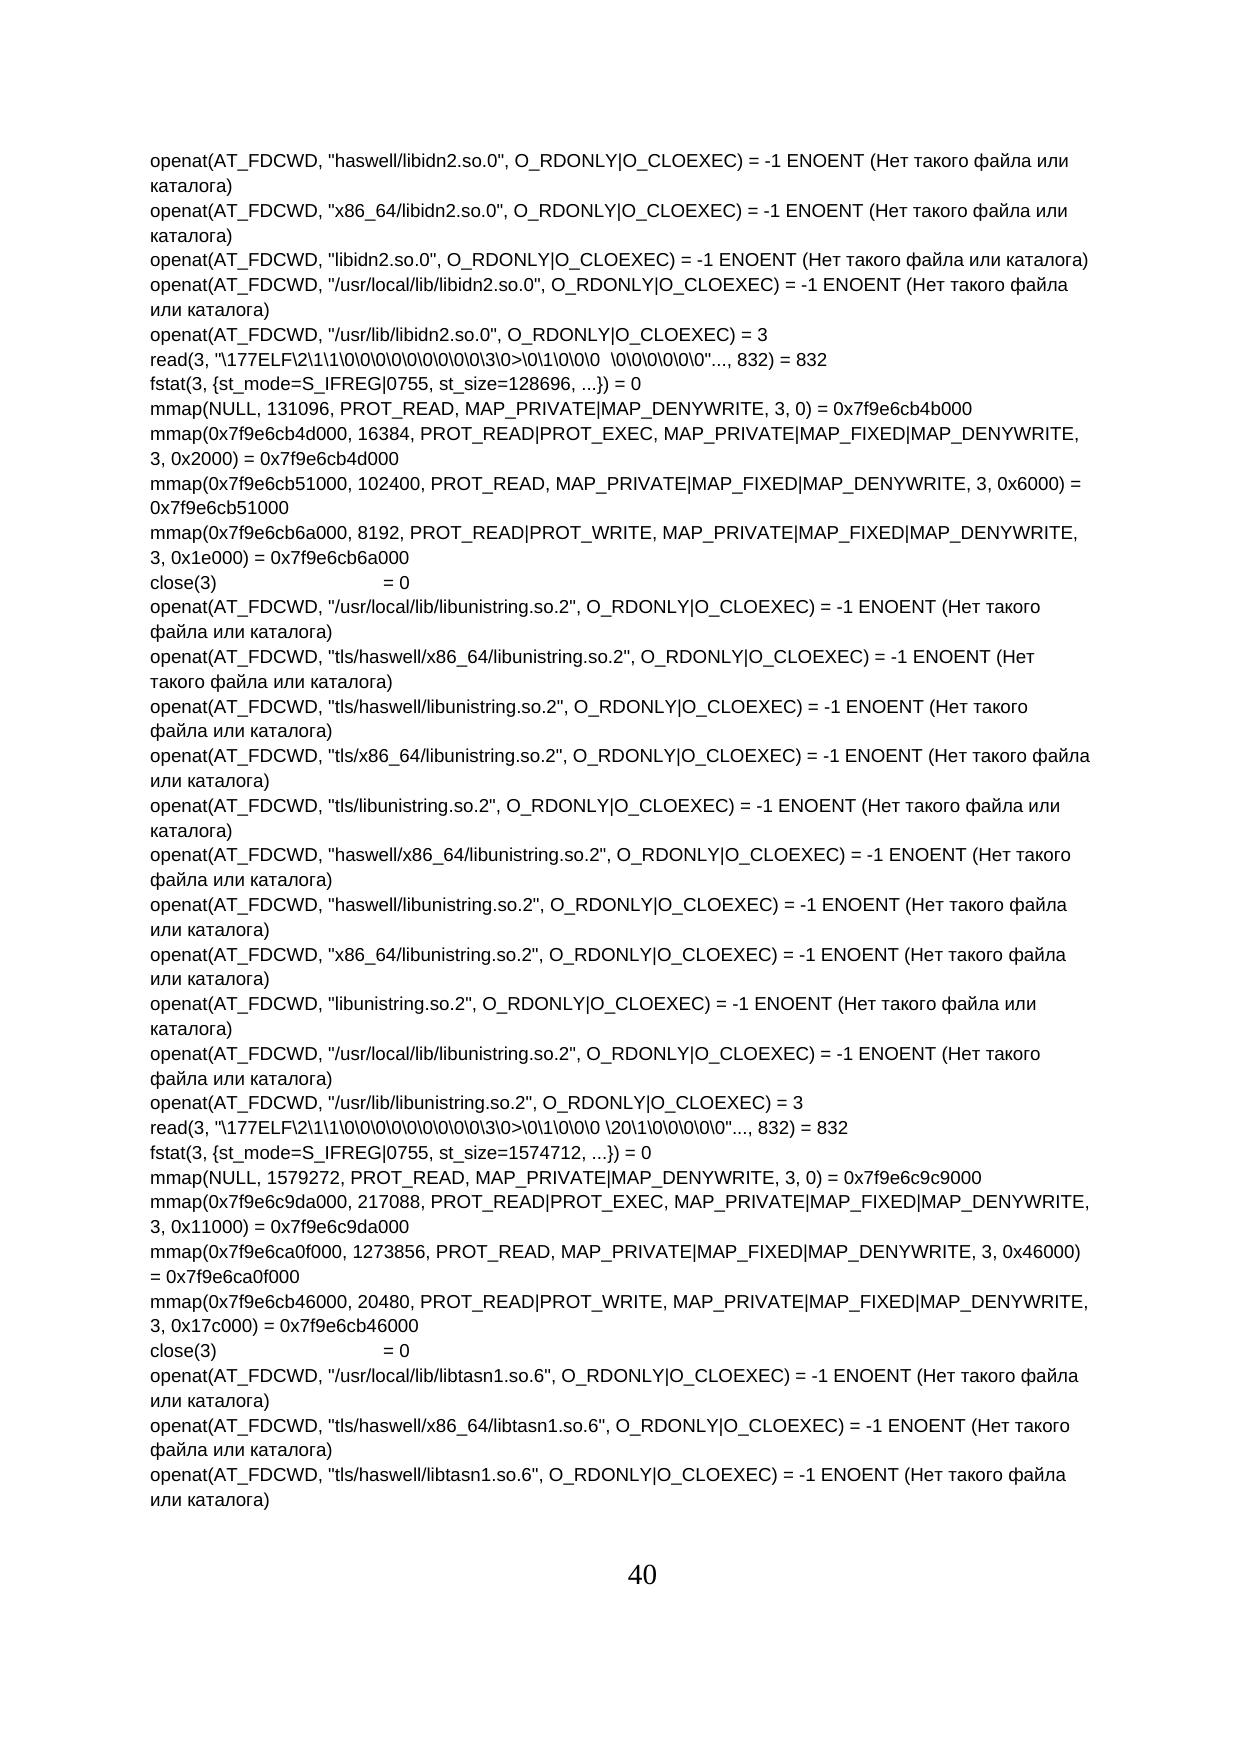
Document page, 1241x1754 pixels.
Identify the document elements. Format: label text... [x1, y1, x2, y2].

text openat(AT_FDCWD, "haswell/libunistring.so.2", O_RDONLY|O_CLOEXEC) = -1 ENOENT (Нет такого файла или каталога) [150, 894, 1091, 940]
text close(3) = 0 [150, 1340, 1091, 1362]
text openat(AT_FDCWD, "tls/haswell/libtasn1.so.6", O_RDONLY|O_CLOEXEC) = -1 ENOENT (Нет такого файла или каталога) [150, 1464, 1091, 1510]
text openat(AT_FDCWD, "tls/haswell/x86_64/libunistring.so.2", O_RDONLY|O_CLOEXEC) = -1 ENOENT (Нет такого файла или каталога) [150, 646, 1091, 692]
text mmap(0x7f9e6cb46000, 20480, PROT_READ|PROT_WRITE, MAP_PRIVATE|MAP_FIXED|MAP_DENYWRITE, 3, 0x17c000) = 0x7f9e6cb46000 [150, 1290, 1091, 1337]
text openat(AT_FDCWD, "/usr/lib/libunistring.so.2", O_RDONLY|O_CLOEXEC) = 3 [150, 1092, 1091, 1114]
text openat(AT_FDCWD, "tls/haswell/libunistring.so.2", O_RDONLY|O_CLOEXEC) = -1 ENOENT (Нет такого файла или каталога) [150, 695, 1091, 742]
text openat(AT_FDCWD, "/usr/lib/libidn2.so.0", O_RDONLY|O_CLOEXEC) = 3 [150, 323, 1091, 345]
text fstat(3, {st_mode=S_IFREG|0755, st_size=1574712, ...}) = 0 [150, 1142, 1091, 1163]
text fstat(3, {st_mode=S_IFREG|0755, st_size=128696, ...}) = 0 [150, 373, 1091, 395]
text mmap(0x7f9e6cb6a000, 8192, PROT_READ|PROT_WRITE, MAP_PRIVATE|MAP_FIXED|MAP_DENYWRITE, 3, 0x1e000) = 0x7f9e6cb6a000 [150, 522, 1091, 568]
text openat(AT_FDCWD, "haswell/libidn2.so.0", O_RDONLY|O_CLOEXEC) = -1 ENOENT (Нет такого файла или каталога) [150, 150, 1091, 196]
text mmap(NULL, 1579272, PROT_READ, MAP_PRIVATE|MAP_DENYWRITE, 3, 0) = 0x7f9e6c9c9000 [150, 1166, 1091, 1188]
text read(3, "\177ELF\2\1\1\0\0\0\0\0\0\0\0\0\3\0>\0\1\0\0\0 \0\0\0\0\0\0"..., 832) = 832 [150, 348, 1091, 370]
text mmap(0x7f9e6ca0f000, 1273856, PROT_READ, MAP_PRIVATE|MAP_FIXED|MAP_DENYWRITE, 3, 0x46000) = 0x7f9e6ca0f000 [150, 1241, 1091, 1287]
text read(3, "\177ELF\2\1\1\0\0\0\0\0\0\0\0\0\3\0>\0\1\0\0\0 \20\1\0\0\0\0\0"..., 832) = 832 [150, 1117, 1091, 1138]
text mmap(NULL, 131096, PROT_READ, MAP_PRIVATE|MAP_DENYWRITE, 3, 0) = 0x7f9e6cb4b000 [150, 398, 1091, 419]
text openat(AT_FDCWD, "libunistring.so.2", O_RDONLY|O_CLOEXEC) = -1 ENOENT (Нет такого файла или каталога) [150, 993, 1091, 1039]
text openat(AT_FDCWD, "/usr/local/lib/libunistring.so.2", O_RDONLY|O_CLOEXEC) = -1 ENOENT (Нет такого файла или каталога) [150, 1042, 1091, 1089]
text openat(AT_FDCWD, "libidn2.so.0", O_RDONLY|O_CLOEXEC) = -1 ENOENT (Нет такого файла или каталога) [150, 249, 1091, 271]
text close(3) = 0 [150, 571, 1091, 593]
text mmap(0x7f9e6c9da000, 217088, PROT_READ|PROT_EXEC, MAP_PRIVATE|MAP_FIXED|MAP_DENYWRITE, 3, 0x11000) = 0x7f9e6c9da000 [150, 1191, 1091, 1238]
text openat(AT_FDCWD, "x86_64/libunistring.so.2", O_RDONLY|O_CLOEXEC) = -1 ENOENT (Нет такого файла или каталога) [150, 943, 1091, 990]
text openat(AT_FDCWD, "haswell/x86_64/libunistring.so.2", O_RDONLY|O_CLOEXEC) = -1 ENOENT (Нет такого файла или каталога) [150, 844, 1091, 891]
text openat(AT_FDCWD, "tls/haswell/x86_64/libtasn1.so.6", O_RDONLY|O_CLOEXEC) = -1 ENOENT (Нет такого файла или каталога) [150, 1414, 1091, 1461]
text openat(AT_FDCWD, "/usr/local/lib/libtasn1.so.6", O_RDONLY|O_CLOEXEC) = -1 ENOENT (Нет такого файла или каталога) [150, 1365, 1091, 1411]
text openat(AT_FDCWD, "tls/x86_64/libunistring.so.2", O_RDONLY|O_CLOEXEC) = -1 ENOENT (Нет такого файла или каталога) [150, 745, 1091, 791]
text openat(AT_FDCWD, "/usr/local/lib/libunistring.so.2", O_RDONLY|O_CLOEXEC) = -1 ENOENT (Нет такого файла или каталога) [150, 596, 1091, 643]
text openat(AT_FDCWD, "/usr/local/lib/libidn2.so.0", O_RDONLY|O_CLOEXEC) = -1 ENOENT (Нет такого файла или каталога) [150, 274, 1091, 320]
text openat(AT_FDCWD, "x86_64/libidn2.so.0", O_RDONLY|O_CLOEXEC) = -1 ENOENT (Нет такого файла или каталога) [150, 199, 1091, 246]
text mmap(0x7f9e6cb51000, 102400, PROT_READ, MAP_PRIVATE|MAP_FIXED|MAP_DENYWRITE, 3, 0x6000) = 0x7f9e6cb51000 [150, 472, 1091, 519]
text openat(AT_FDCWD, "tls/libunistring.so.2", O_RDONLY|O_CLOEXEC) = -1 ENOENT (Нет такого файла или каталога) [150, 794, 1091, 841]
text mmap(0x7f9e6cb4d000, 16384, PROT_READ|PROT_EXEC, MAP_PRIVATE|MAP_FIXED|MAP_DENYWRITE, 3, 0x2000) = 0x7f9e6cb4d000 [150, 423, 1091, 469]
